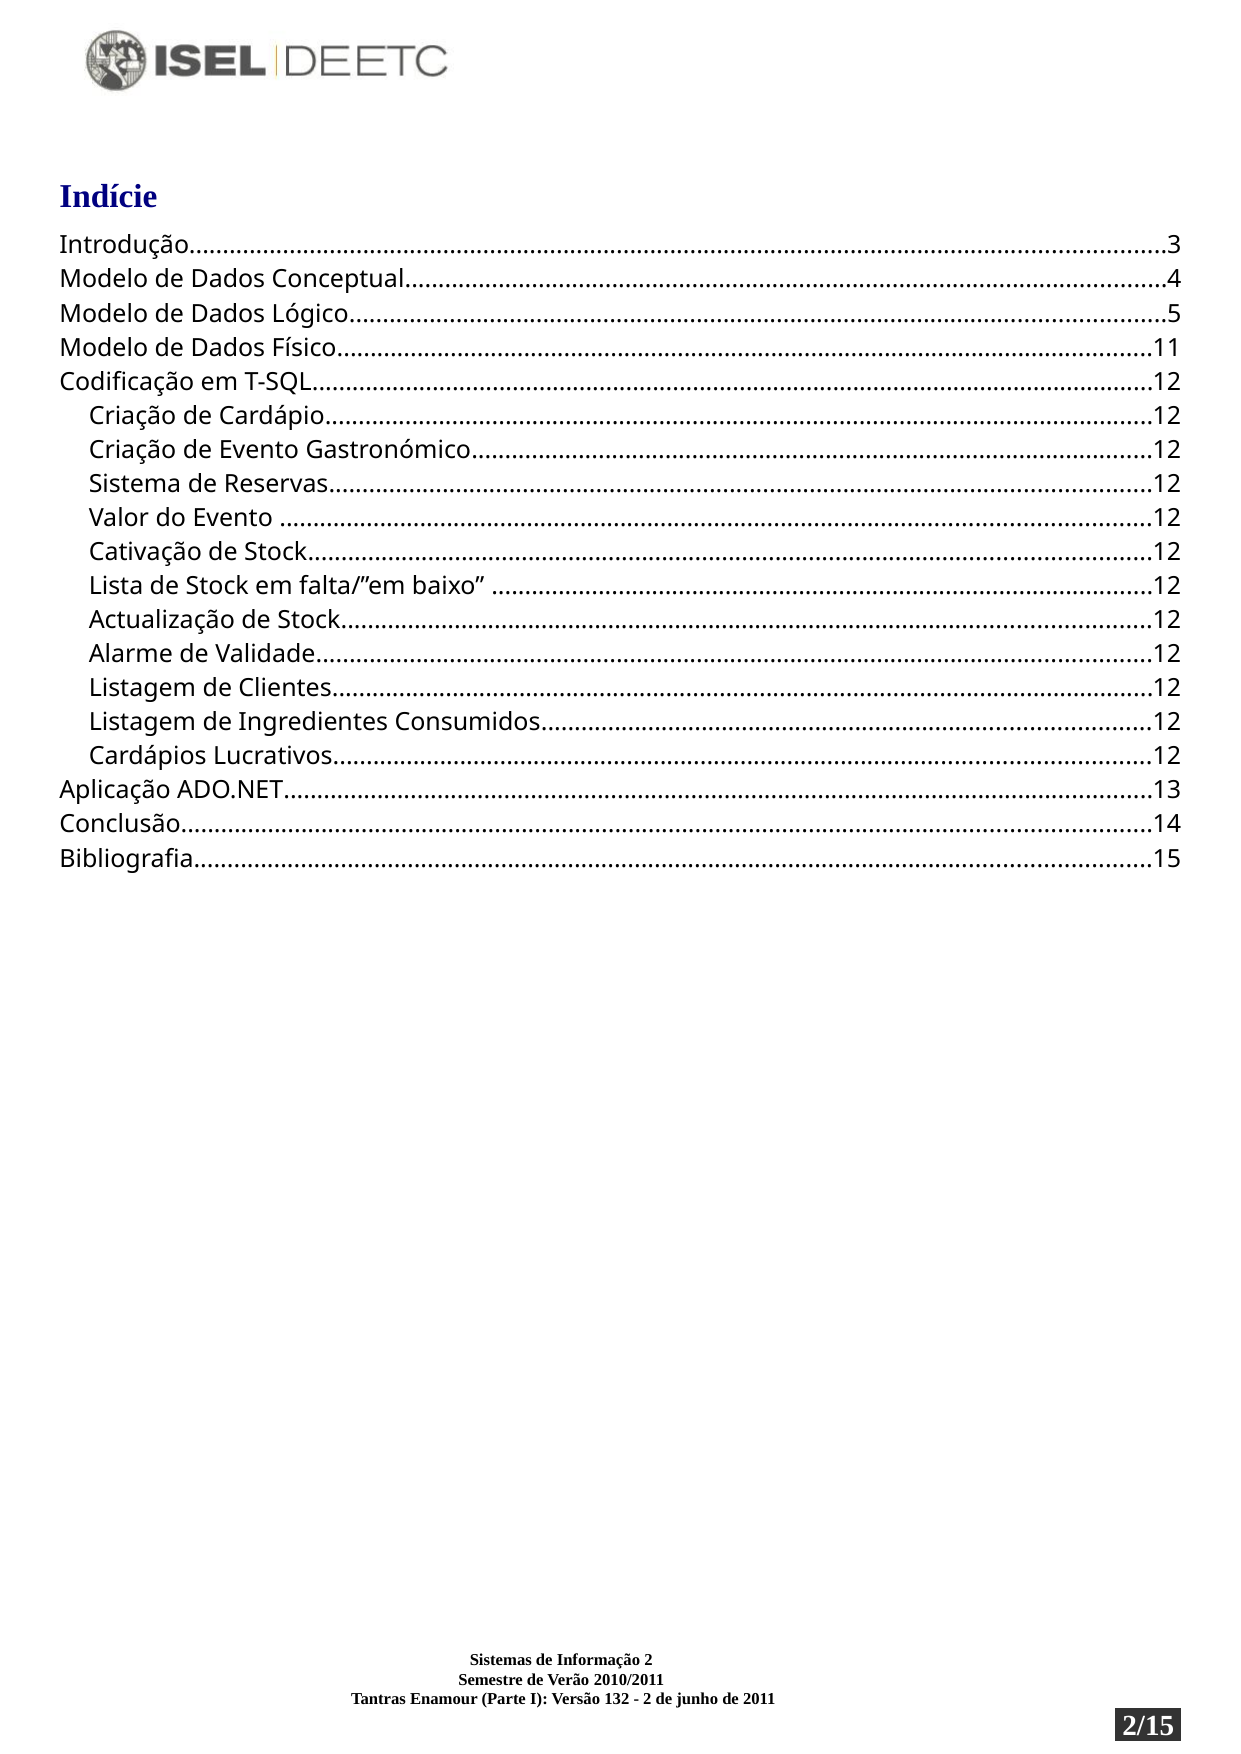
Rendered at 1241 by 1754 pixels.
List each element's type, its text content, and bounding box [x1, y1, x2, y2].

text Aplicação ADO.NET 13 [59, 772, 1181, 806]
text Valor do Evento 12 [88, 499, 1181, 534]
text Actualização de Stock 12 [88, 602, 1181, 636]
text Introdução 3 [59, 227, 1181, 261]
text Listagem de Clientes 12 [88, 670, 1181, 704]
text Codificação em T-SQL 12 [59, 363, 1181, 397]
picture [76, 15, 478, 116]
text Criação de Evento Gastronómico 12 [88, 431, 1181, 466]
text Bibliografia 15 [59, 840, 1181, 874]
text Cativação de Stock 12 [88, 534, 1181, 568]
text Conclusão 14 [59, 806, 1181, 840]
text Cardápios Lucrativos 12 [88, 738, 1181, 772]
text Modelo de Dados Lógico 5 [59, 295, 1181, 329]
text Criação de Cardápio 12 [88, 397, 1181, 431]
text Alarme de Validade 12 [88, 636, 1181, 670]
text Listagem de Ingredientes Consumidos 12 [88, 704, 1181, 738]
text Modelo de Dados Físico 11 [59, 329, 1181, 363]
text Lista de Stock em falta/”em baixo” 12 [88, 568, 1181, 602]
text Modelo de Dados Conceptual 4 [59, 261, 1181, 295]
text Sistema de Reservas 12 [88, 466, 1181, 499]
subtitle Indície [59, 176, 1181, 214]
